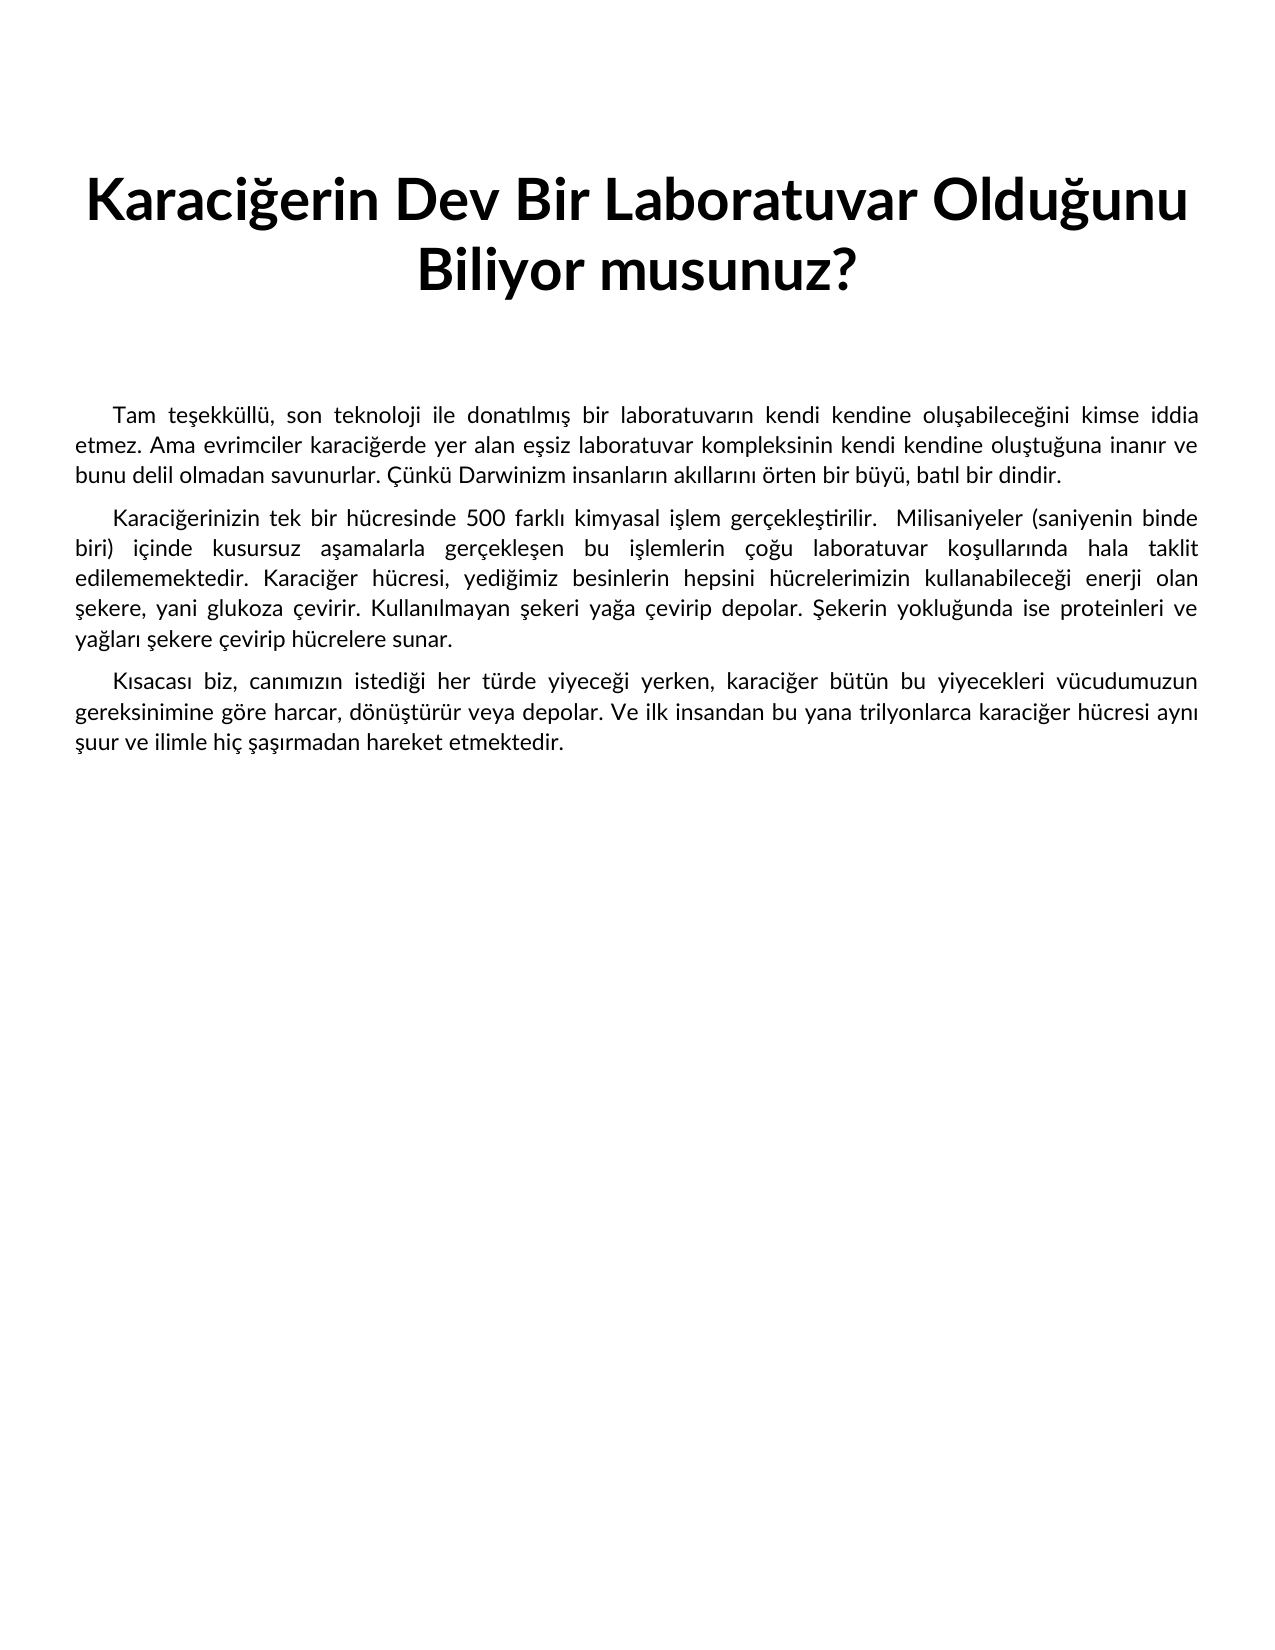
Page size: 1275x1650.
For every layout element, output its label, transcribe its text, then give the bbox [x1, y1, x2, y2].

text Kısacası biz, canımızın istediği her türde yiyeceği yerken, karaciğer bütün bu yiyecekleri vücudumuzun gereksinimine göre harcar, dönüştürür veya depolar. Ve ilk insandan bu yana trilyonlarca karaciğer hücresi aynı şuur ve ilimle hiç şaşırmadan hareket etmektedir. [75, 667, 1200, 755]
text Karaciğerinizin tek bir hücresinde 500 farklı kimyasal işlem gerçekleştirilir. Milisaniyeler (saniyenin binde biri) içinde kusursuz aşamalarla gerçekleşen bu işlemlerin çoğu laboratuvar koşullarında hala taklit edilememektedir. Karaciğer hücresi, yediğimiz besinlerin hepsini hücrelerimizin kullanabileceği enerji olan şekere, yani glukoza çevirir. Kullanılmayan şekeri yağa çevirip depolar. Şekerin yokluğunda ise proteinleri ve yağları şekere çevirip hücrelere sunar. [75, 503, 1200, 652]
text Tam teşekküllü, son teknoloji ile donatılmış bir laboratuvarın kendi kendine oluşabileceğini kimse iddia etmez. Ama evrimciler karaciğerde yer alan eşsiz laboratuvar kompleksinin kendi kendine oluştuğuna inanır ve bunu delil olmadan savunurlar. Çünkü Darwinizm insanların akıllarını örten bir büyü, batıl bir dindir. [75, 400, 1200, 488]
subtitle Karaciğerin Dev Bir Laboratuvar Olduğunu Biliyor musunuz? [75, 162, 1200, 302]
